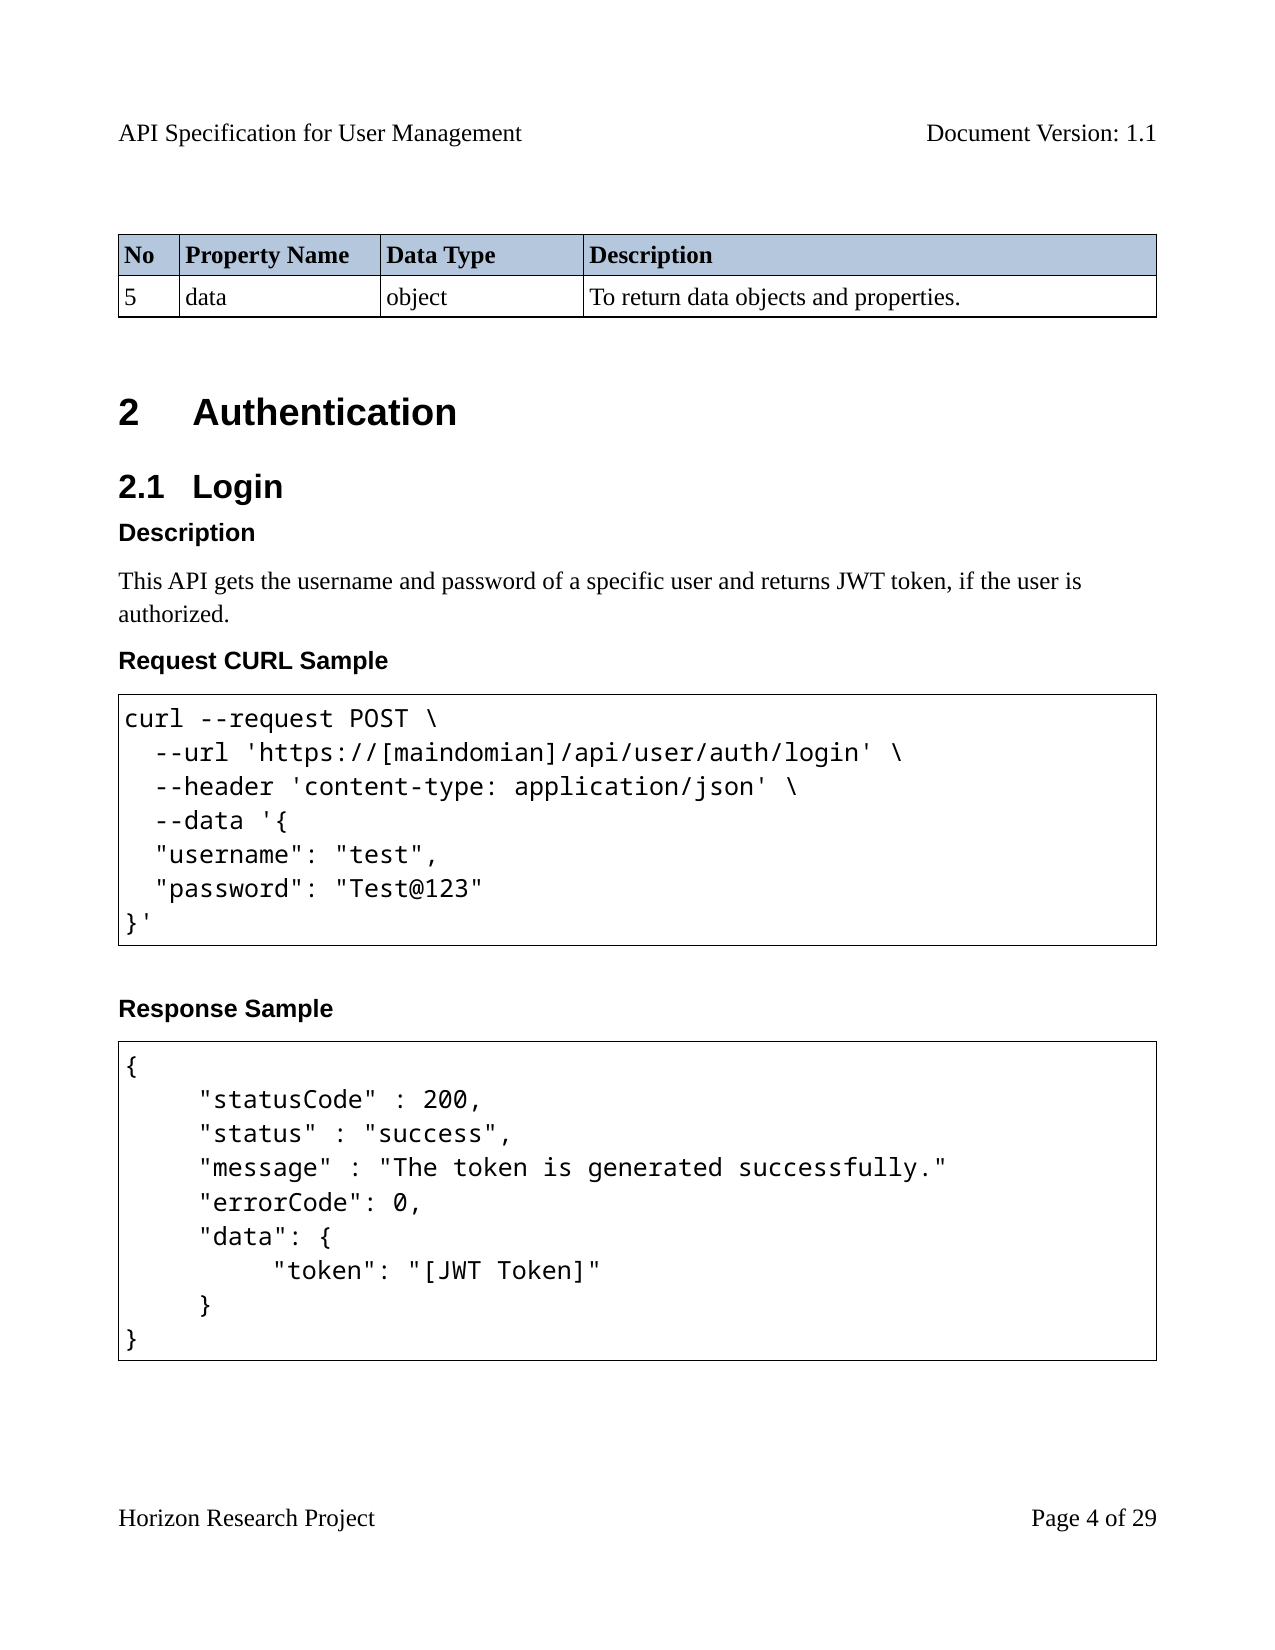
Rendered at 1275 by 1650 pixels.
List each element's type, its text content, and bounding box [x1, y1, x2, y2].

table_cell data [180, 276, 380, 316]
table_cell object [381, 276, 583, 316]
text Response Sample [118, 993, 1157, 1022]
table_cell To return data objects and properties. [584, 276, 1156, 316]
text Request CURL Sample [118, 646, 1157, 675]
subtitle Login [118, 467, 1157, 506]
table_cell 5 [119, 276, 179, 316]
text Description [118, 518, 1157, 547]
subtitle Authentication [118, 390, 1157, 434]
table_header curl --request POST \ --url 'https://[maindomian]/api/user/auth/login' \ --header 'content-type: application/json' \ --data '{ "username": "test", "password": "Test@123" }' [119, 695, 1156, 945]
table_header Property Name [180, 235, 380, 275]
table_header Data Type [381, 235, 583, 275]
table_header No [119, 235, 179, 275]
table_header { "statusCode" : 200, "status" : "success", "message" : "The token is generated successfully." "errorCode": 0, "data": { "token": "[JWT Token]" } } [119, 1042, 1156, 1360]
table_header Description [584, 235, 1156, 275]
text This API gets the username and password of a specific user and returns JWT token, if the user is authorized. [118, 566, 1157, 627]
